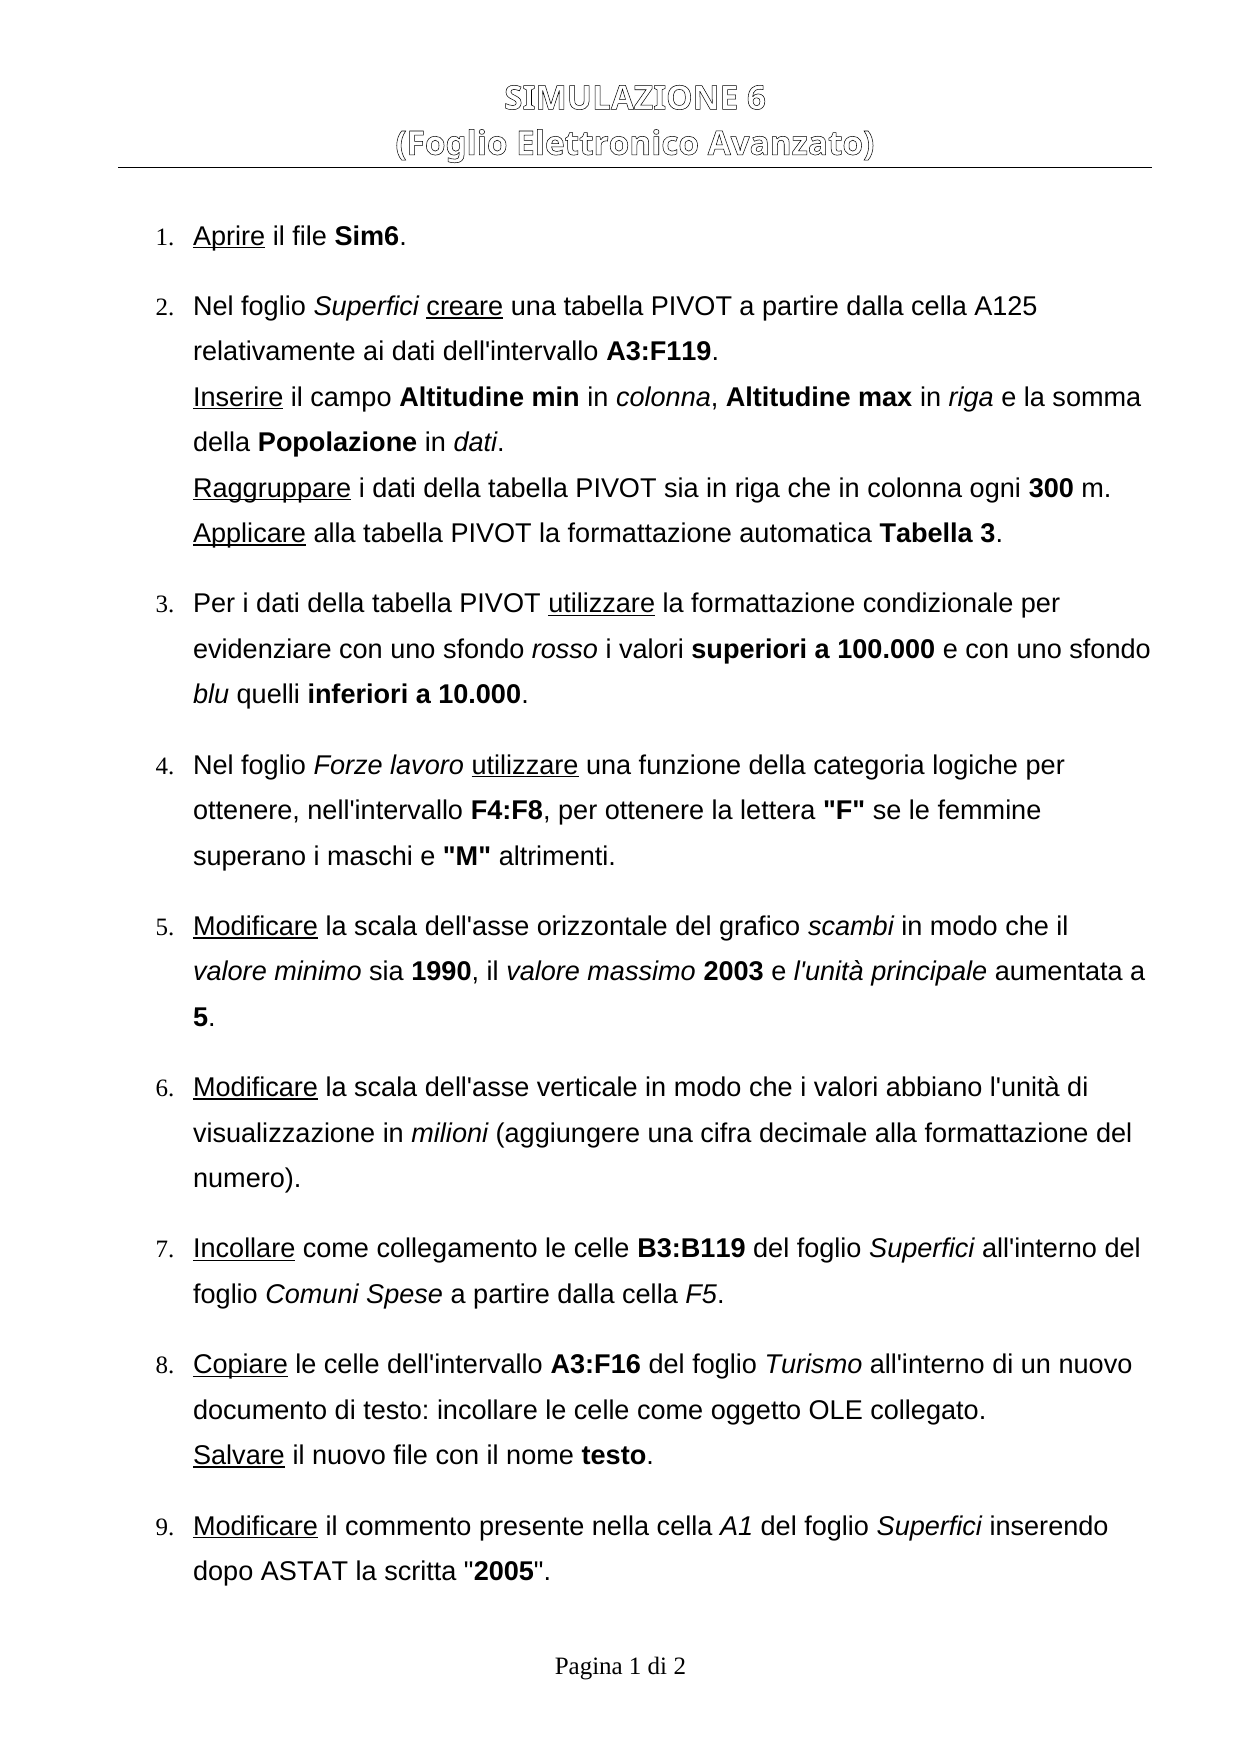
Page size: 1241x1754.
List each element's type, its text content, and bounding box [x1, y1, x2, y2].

list Modificare il commento presente nella cella A1 del foglio Superfici inserendo dopo ASTAT la scritta "2005". [155, 1510, 1152, 1586]
list Modificare la scala dell'asse orizzontale del grafico scambi in modo che il valore minimo sia 1990, il valore massimo 2003 e l'unità principale aumentata a 5. [155, 911, 1152, 1032]
list Incollare come collegamento le celle B3:B119 del foglio Superfici all'interno del foglio Comuni Spese a partire dalla cella F5. [155, 1233, 1152, 1309]
list Copiare le celle dell'intervallo A3:F16 del foglio Turismo all'interno di un nuovo documento di testo: incollare le celle come oggetto OLE collegato. Salvare il nuovo file con il nome testo. [155, 1349, 1152, 1470]
list Aprire il file Sim6. [155, 220, 1152, 251]
list Nel foglio Forze lavoro utilizzare una funzione della categoria logiche per ottenere, nell'intervallo F4:F8, per ottenere la lettera "F" se le femmine superano i maschi e "M" altrimenti. [155, 749, 1152, 871]
list Modificare la scala dell'asse verticale in modo che i valori abbiano l'unità di visualizzazione in milioni (aggiungere una cifra decimale alla formattazione del numero). [155, 1072, 1152, 1193]
list Nel foglio Superfici creare una tabella PIVOT a partire dalla cella A125 relativamente ai dati dell'intervallo A3:F119. Inserire il campo Altitudine min in colonna, Altitudine max in riga e la somma della Popolazione in dati. Raggruppare i dati della tabella PIVOT sia in riga che in colonna ogni 300 m. Applicare alla tabella PIVOT la formattazione automatica Tabella 3. [155, 291, 1152, 548]
list Per i dati della tabella PIVOT utilizzare la formattazione condizionale per evidenziare con uno sfondo rosso i valori superiori a 100.000 e con uno sfondo blu quelli inferiori a 10.000. [155, 588, 1152, 709]
